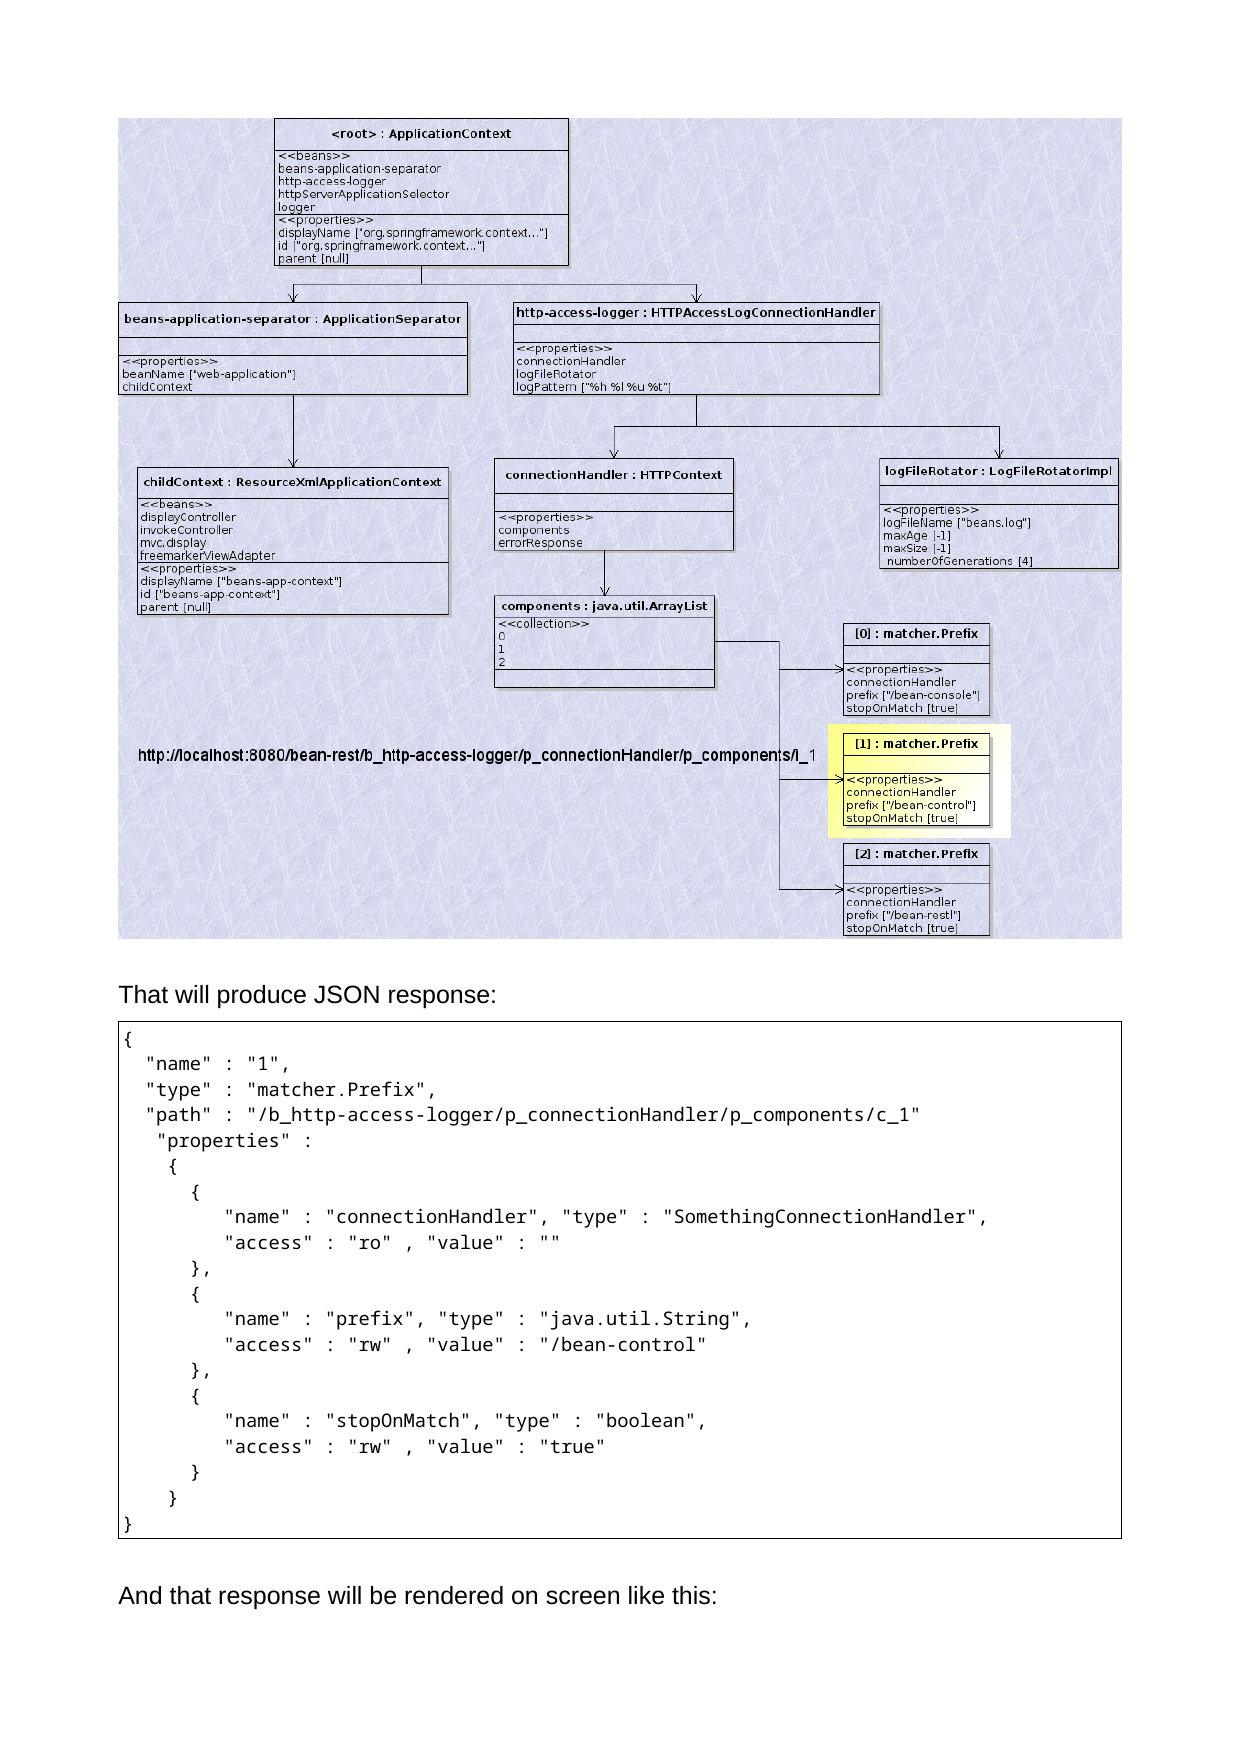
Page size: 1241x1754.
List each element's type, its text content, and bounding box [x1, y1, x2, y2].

text "access" : "rw" , "value" : "/bean-control" [119, 1327, 1121, 1353]
text "name" : "prefix", "type" : "java.util.String", [119, 1302, 1121, 1327]
text { [119, 1276, 1121, 1302]
text } [119, 1506, 1121, 1538]
text { [119, 1022, 1121, 1047]
text That will produce JSON response: [118, 980, 1122, 1008]
text { [119, 1149, 1121, 1174]
text And that response will be rendered on screen like this: [118, 1581, 1122, 1609]
text "name" : "connectionHandler", "type" : "SomethingConnectionHandler", [119, 1200, 1121, 1225]
text "access" : "ro" , "value" : "" [119, 1225, 1121, 1251]
text { [119, 1378, 1121, 1404]
picture [118, 118, 1122, 939]
text "path" : "/b_http-access-logger/p_connectionHandler/p_components/c_1" [119, 1098, 1121, 1123]
text "access" : "rw" , "value" : "true" [119, 1429, 1121, 1455]
text "properties" : [119, 1123, 1121, 1149]
text "name" : "1", [119, 1047, 1121, 1072]
text { [119, 1174, 1121, 1200]
text }, [119, 1251, 1121, 1276]
text }, [119, 1353, 1121, 1378]
text "type" : "matcher.Prefix", [119, 1072, 1121, 1098]
text } [119, 1480, 1121, 1506]
text "name" : "stopOnMatch", "type" : "boolean", [119, 1404, 1121, 1429]
text } [119, 1455, 1121, 1480]
